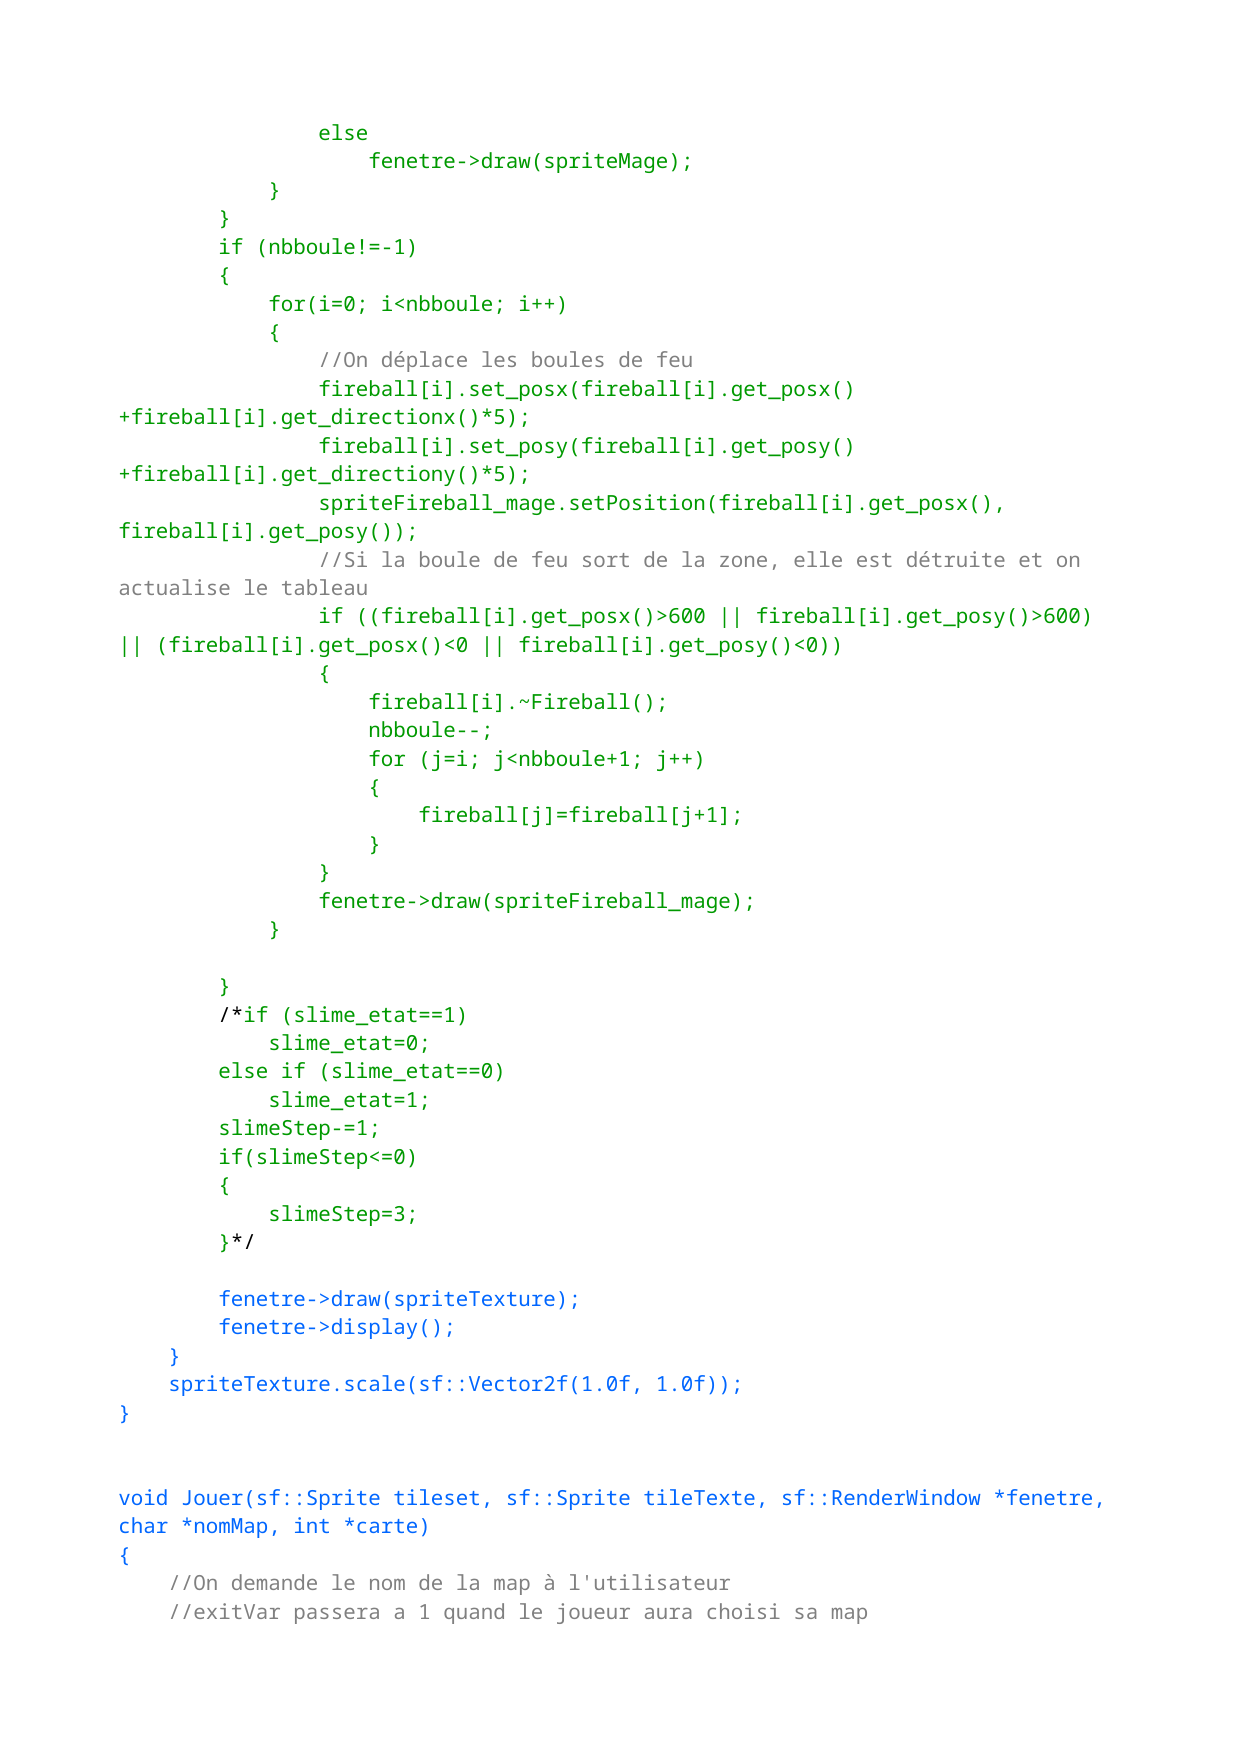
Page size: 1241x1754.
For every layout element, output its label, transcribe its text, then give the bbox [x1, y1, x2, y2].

text fireball[j]=fireball[j+1]; [118, 801, 1122, 829]
text fireball[i].set_posx(fireball[i].get_posx()+fireball[i].get_directionx()*5); [118, 374, 1122, 431]
text fenetre->draw(spriteFireball_mage); [118, 886, 1122, 914]
text { [118, 1540, 1122, 1568]
text slimeStep=3; [118, 1199, 1122, 1227]
text spriteTexture.scale(sf::Vector2f(1.0f, 1.0f)); [118, 1369, 1122, 1398]
text }*/ [118, 1227, 1122, 1256]
text if (nbboule!=-1) [118, 232, 1122, 260]
text for (j=i; j<nbboule+1; j++) [118, 744, 1122, 772]
text fenetre->display(); [118, 1312, 1122, 1341]
text } [118, 1398, 1122, 1426]
text { [118, 260, 1122, 289]
text slime_etat=0; [118, 1028, 1122, 1057]
text //On déplace les boules de feu [118, 346, 1122, 374]
text } [118, 829, 1122, 857]
text spriteFireball_mage.setPosition(fireball[i].get_posx(), fireball[i].get_posy()); [118, 488, 1122, 545]
text nbboule--; [118, 715, 1122, 744]
text } [118, 175, 1122, 203]
text } [118, 857, 1122, 886]
text { [118, 317, 1122, 346]
text slime_etat=1; [118, 1085, 1122, 1113]
text /*if (slime_etat==1) [118, 1000, 1122, 1028]
text { [118, 658, 1122, 687]
text { [118, 772, 1122, 801]
text //exitVar passera a 1 quand le joueur aura choisi sa map [118, 1597, 1122, 1625]
text slimeStep-=1; [118, 1113, 1122, 1142]
text { [118, 1170, 1122, 1199]
text if(slimeStep<=0) [118, 1142, 1122, 1170]
text else if (slime_etat==0) [118, 1057, 1122, 1085]
text //Si la boule de feu sort de la zone, elle est détruite et on actualise le tableau [118, 545, 1122, 602]
text fenetre->draw(spriteMage); [118, 147, 1122, 175]
text fireball[i].~Fireball(); [118, 687, 1122, 715]
text } [118, 971, 1122, 1000]
text void Jouer(sf::Sprite tileset, sf::Sprite tileTexte, sf::RenderWindow *fenetre, char *nomMap, int *carte) [118, 1483, 1122, 1540]
text //On demande le nom de la map à l'utilisateur [118, 1568, 1122, 1597]
text fireball[i].set_posy(fireball[i].get_posy()+fireball[i].get_directiony()*5); [118, 431, 1122, 488]
text } [118, 914, 1122, 943]
text fenetre->draw(spriteTexture); [118, 1284, 1122, 1312]
text if ((fireball[i].get_posx()>600 || fireball[i].get_posy()>600) || (fireball[i].get_posx()<0 || fireball[i].get_posy()<0)) [118, 602, 1122, 658]
text } [118, 1341, 1122, 1369]
text else [118, 118, 1122, 147]
text for(i=0; i<nbboule; i++) [118, 289, 1122, 317]
text } [118, 203, 1122, 232]
